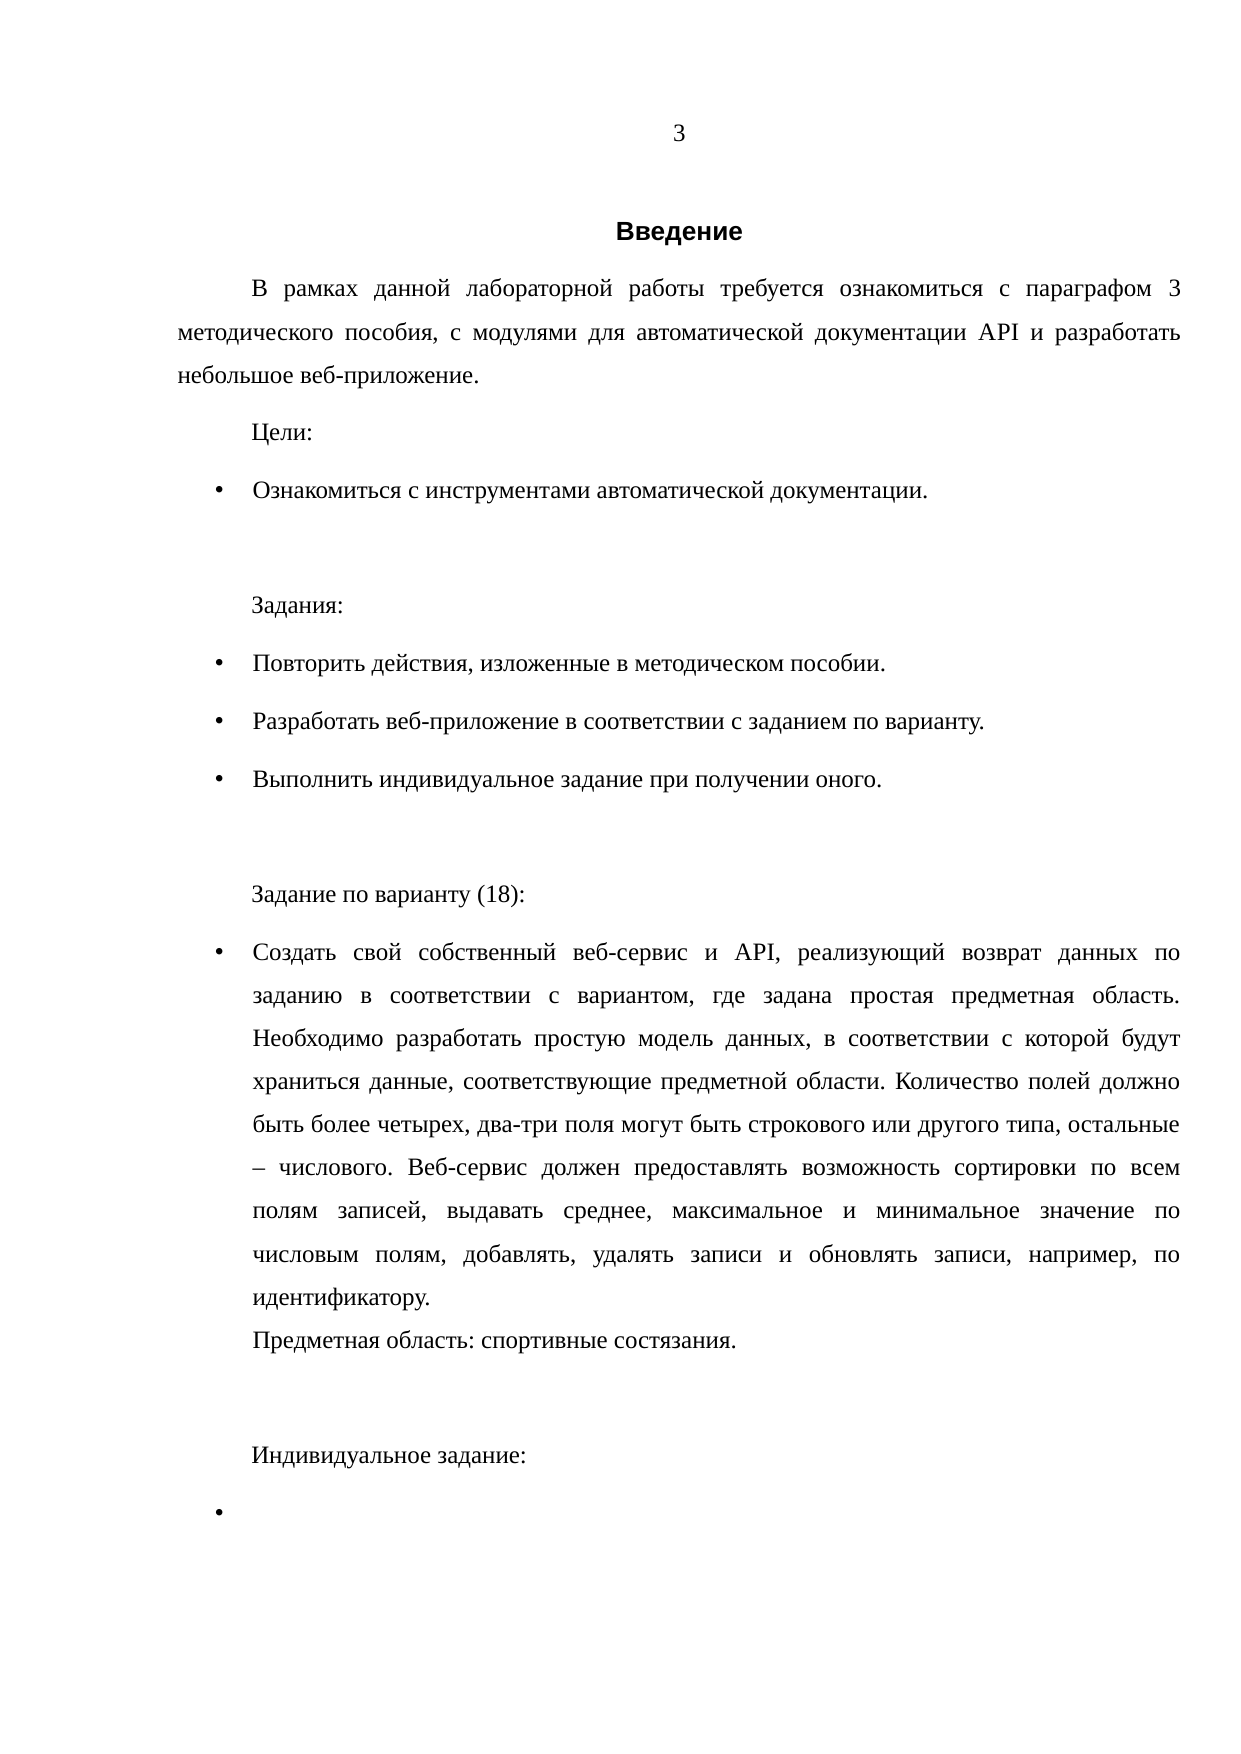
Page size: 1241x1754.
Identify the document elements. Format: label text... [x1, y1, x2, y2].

list Разработать веб-приложение в соответствии с заданием по варианту. [215, 706, 1181, 735]
text Задания: [177, 591, 1181, 619]
text Задание по варианту (18): [177, 879, 1181, 908]
text В рамках данной лабораторной работы требуется ознакомиться с параграфом 3 методического пособия, с модулями для автоматической документации API и разработать небольшое веб-приложение. [177, 273, 1181, 388]
list Ознакомиться с инструментами автоматической документации. [215, 475, 1181, 504]
list Создать свой собственный веб-сервис и API, реализующий возврат данных по заданию в соответствии с вариантом, где задана простая предметная область. Необходимо разработать простую модель данных, в соответствии с которой будут храниться данные, соответствующие предметной области. Количество полей должно быть более четырех, два-три поля могут быть строкового или другого типа, остальные – числового. Веб-сервис должен предоставлять возможность сортировки по всем полям записей, выдавать среднее, максимальное и минимальное значение по числовым полям, добавлять, удалять записи и обновлять записи, например, по идентификатору. Предметная область: спортивные состязания. [215, 937, 1181, 1354]
subtitle Введение [177, 216, 1181, 246]
list Выполнить индивидуальное задание при получении оного. [215, 764, 1181, 792]
text Индивидуальное задание: [177, 1440, 1181, 1469]
list Повторить действия, изложенные в методическом пособии. [215, 648, 1181, 677]
text Цели: [177, 417, 1181, 446]
